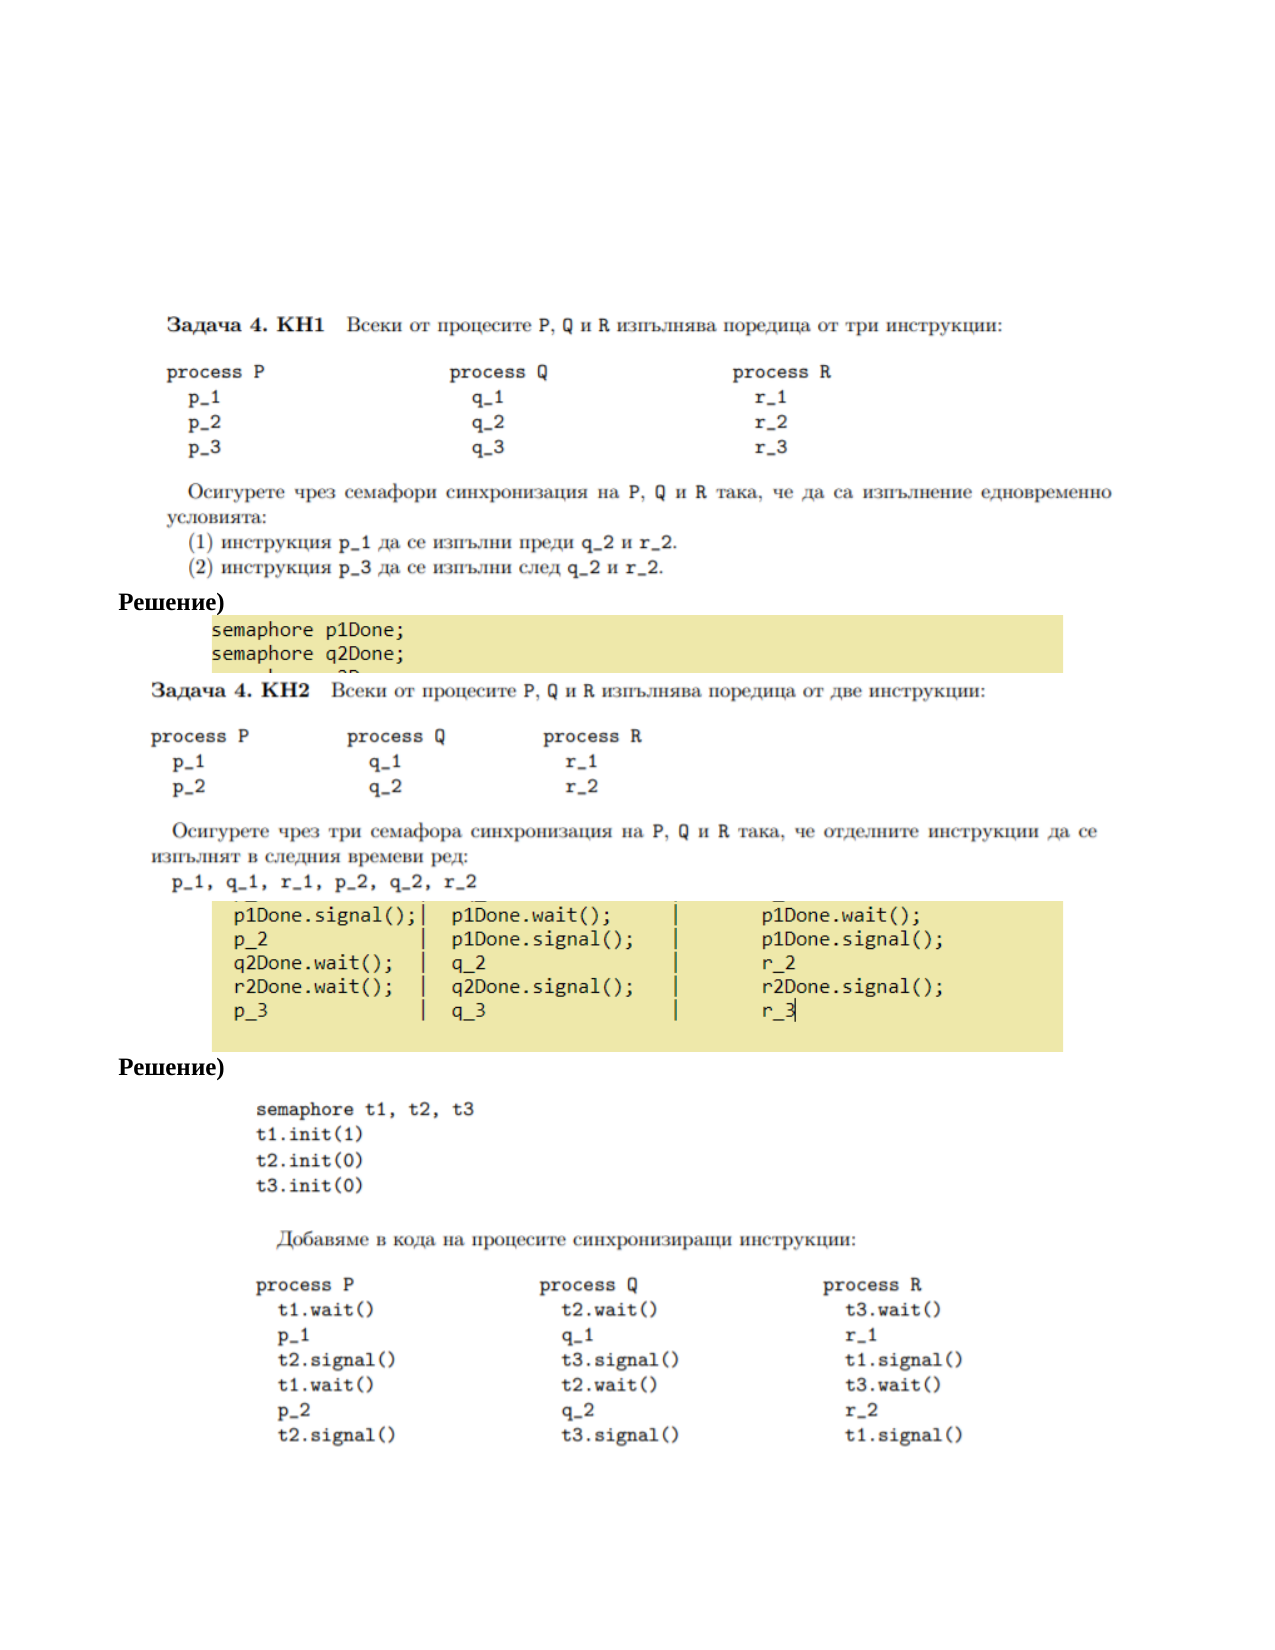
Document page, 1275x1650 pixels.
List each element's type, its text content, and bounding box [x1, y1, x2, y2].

text Решение) [118, 319, 1157, 616]
text Решение) [118, 702, 1157, 1081]
